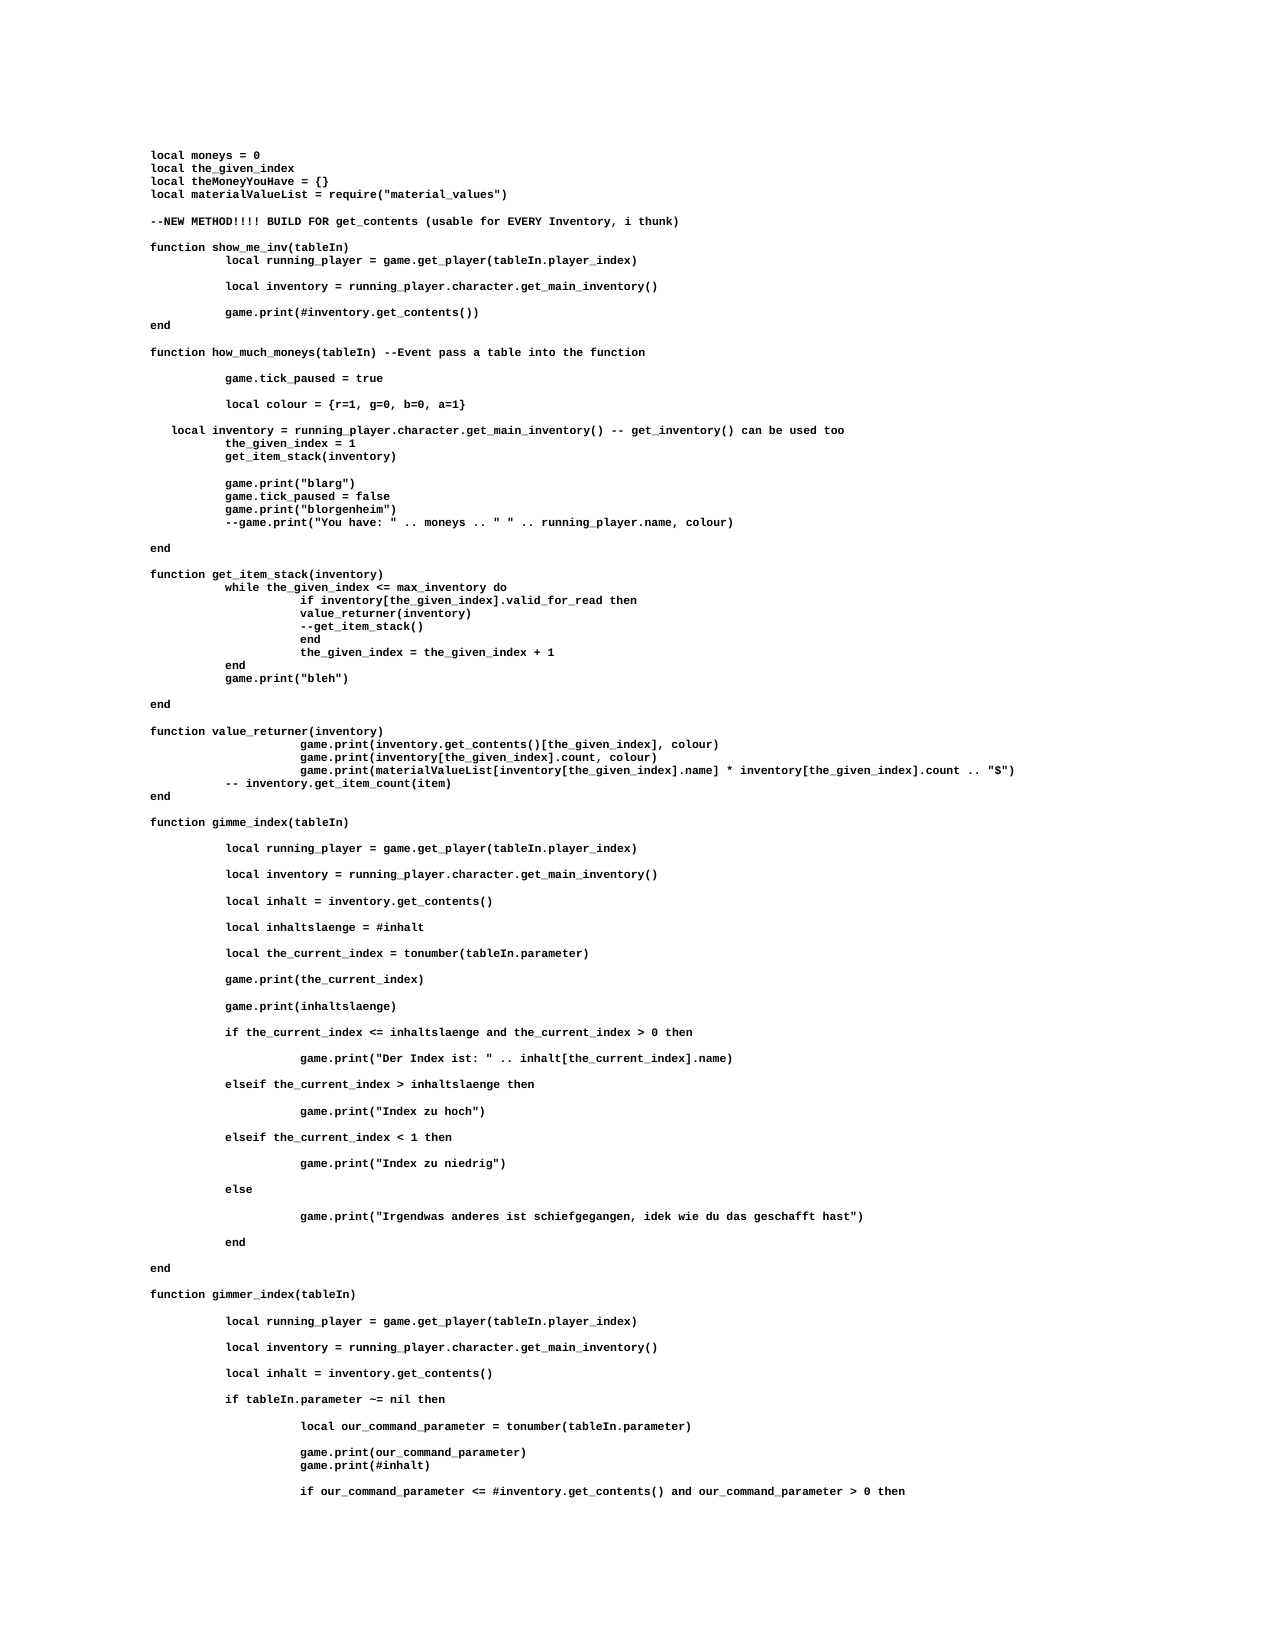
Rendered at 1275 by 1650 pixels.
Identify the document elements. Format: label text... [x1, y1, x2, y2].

text local inventory = running_player.character.get_main_inventory() [150, 281, 1125, 294]
text local theMoneyYouHave = {} [150, 176, 1125, 189]
text function value_returner(inventory) [150, 726, 1125, 739]
text end [150, 1237, 1125, 1250]
text function how_much_moneys(tableIn) --Event pass a table into the function [150, 346, 1125, 359]
text if our_command_parameter <= #inventory.get_contents() and our_command_parameter > 0 then [150, 1486, 1125, 1499]
text else [150, 1184, 1125, 1197]
text local inventory = running_player.character.get_main_inventory() -- get_inventory() can be used too [150, 425, 1125, 438]
text game.print("bleh") [150, 673, 1125, 686]
text local materialValueList = require("material_values") [150, 189, 1125, 202]
text end [150, 634, 1125, 647]
text function gimme_index(tableIn) [150, 817, 1125, 830]
text game.tick_paused = true [150, 373, 1125, 386]
text -- inventory.get_item_count(item) [150, 778, 1125, 791]
text if the_current_index <= inhaltslaenge and the_current_index > 0 then [150, 1027, 1125, 1040]
text game.print("Index zu hoch") [150, 1106, 1125, 1118]
text function gimmer_index(tableIn) [150, 1289, 1125, 1302]
text local our_command_parameter = tonumber(tableIn.parameter) [150, 1420, 1125, 1433]
text local inventory = running_player.character.get_main_inventory() [150, 869, 1125, 882]
text local running_player = game.get_player(tableIn.player_index) [150, 1315, 1125, 1328]
text function get_item_stack(inventory) [150, 569, 1125, 582]
text end [150, 791, 1125, 804]
text game.print(#inventory.get_contents()) [150, 307, 1125, 320]
text value_returner(inventory) [150, 608, 1125, 621]
text local moneys = 0 [150, 150, 1125, 163]
text game.print(#inhalt) [150, 1459, 1125, 1473]
text --game.print("You have: " .. moneys .. " " .. running_player.name, colour) [150, 516, 1125, 529]
text end [150, 320, 1125, 333]
text game.print("Der Index ist: " .. inhalt[the_current_index].name) [150, 1053, 1125, 1066]
text if inventory[the_given_index].valid_for_read then [150, 595, 1125, 608]
text game.print("Irgendwas anderes ist schiefgegangen, idek wie du das geschafft hast") [150, 1211, 1125, 1223]
text local inhalt = inventory.get_contents() [150, 896, 1125, 908]
text local inhaltslaenge = #inhalt [150, 922, 1125, 935]
text the_given_index = 1 [150, 438, 1125, 451]
text end [150, 1263, 1125, 1276]
text the_given_index = the_given_index + 1 [150, 647, 1125, 660]
text local running_player = game.get_player(tableIn.player_index) [150, 254, 1125, 268]
text while the_given_index <= max_inventory do [150, 582, 1125, 595]
text get_item_stack(inventory) [150, 451, 1125, 464]
text game.print(inventory.get_contents()[the_given_index], colour) [150, 739, 1125, 752]
text local colour = {r=1, g=0, b=0, a=1} [150, 399, 1125, 412]
text game.print("Index zu niedrig") [150, 1158, 1125, 1171]
text end [150, 543, 1125, 556]
text local the_current_index = tonumber(tableIn.parameter) [150, 948, 1125, 961]
text elseif the_current_index > inhaltslaenge then [150, 1079, 1125, 1092]
text --get_item_stack() [150, 621, 1125, 634]
text if tableIn.parameter ~= nil then [150, 1394, 1125, 1407]
text local inventory = running_player.character.get_main_inventory() [150, 1342, 1125, 1354]
text game.print(inventory[the_given_index].count, colour) [150, 752, 1125, 765]
text local the_given_index [150, 163, 1125, 176]
text game.print(materialValueList[inventory[the_given_index].name] * inventory[the_given_index].count .. "$") [150, 765, 1125, 778]
text game.print("blorgenheim") [150, 503, 1125, 516]
text end [150, 660, 1125, 673]
text --NEW METHOD!!!! BUILD FOR get_contents (usable for EVERY Inventory, i thunk) [150, 215, 1125, 228]
text game.print(our_command_parameter) [150, 1447, 1125, 1459]
text elseif the_current_index < 1 then [150, 1132, 1125, 1145]
text game.print(inhaltslaenge) [150, 1001, 1125, 1013]
text local running_player = game.get_player(tableIn.player_index) [150, 843, 1125, 856]
text function show_me_inv(tableIn) [150, 242, 1125, 254]
text local inhalt = inventory.get_contents() [150, 1368, 1125, 1381]
text game.tick_paused = false [150, 490, 1125, 503]
text game.print("blarg") [150, 477, 1125, 490]
text game.print(the_current_index) [150, 974, 1125, 987]
text end [150, 699, 1125, 712]
